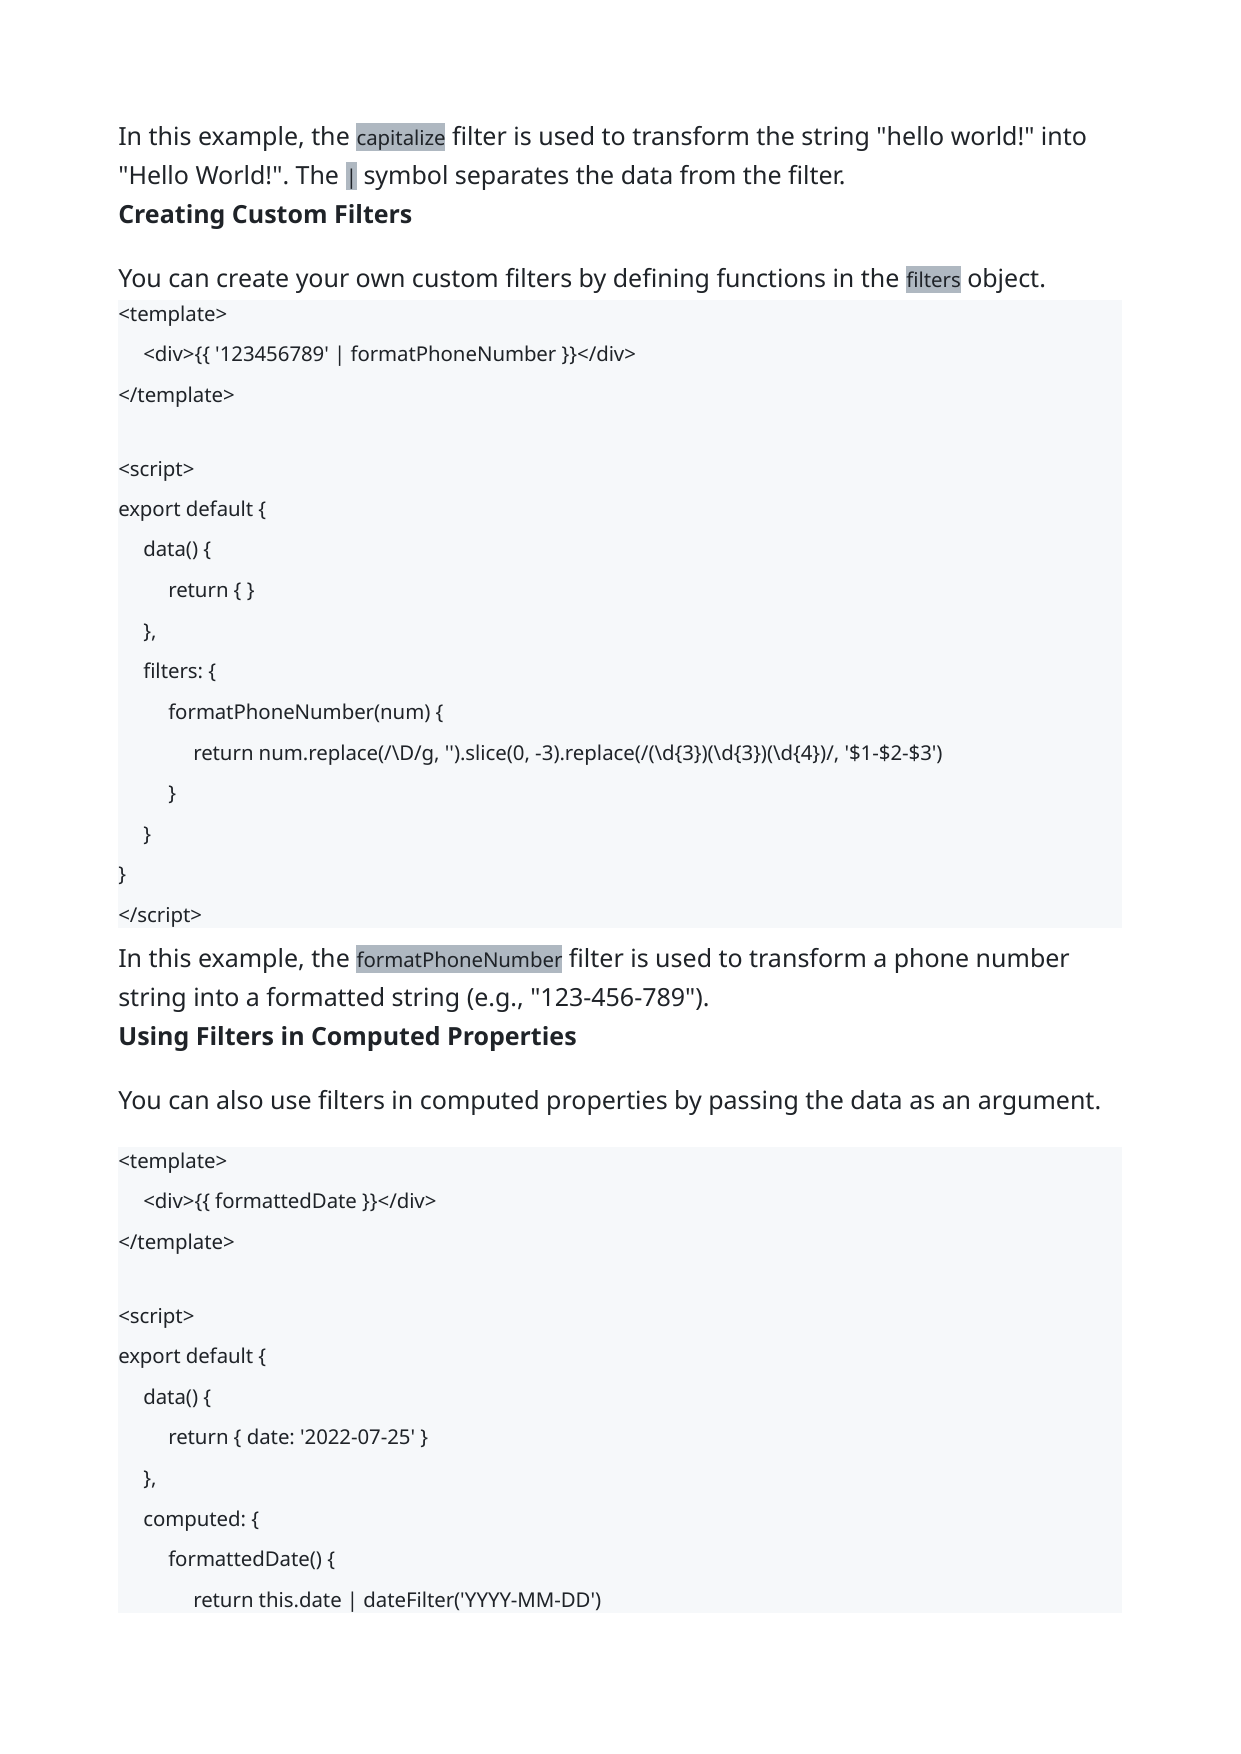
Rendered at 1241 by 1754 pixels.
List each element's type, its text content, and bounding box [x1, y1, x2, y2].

text return { date: '2022-07-25' } [118, 1423, 1122, 1451]
text data() { [118, 1382, 1122, 1410]
text formatPhoneNumber(num) { [118, 698, 1122, 726]
text <div>{{ formattedDate }}</div> [118, 1187, 1122, 1215]
text } [118, 819, 1122, 847]
text formattedDate() { [118, 1545, 1122, 1573]
text data() { [118, 535, 1122, 563]
text <div>{{ '123456789' | formatPhoneNumber }}</div> [118, 340, 1122, 368]
text export default { [118, 1342, 1122, 1370]
text You can also use filters in computed properties by passing the data as an argument. [118, 1083, 1122, 1117]
text In this example, the capitalize filter is used to transform the string "hello world!" into "Hello World!". The | symbol separates the data from the filter. [118, 118, 1122, 191]
text </script> [118, 900, 1122, 928]
text <template> [118, 1147, 1122, 1175]
text return { } [118, 576, 1122, 604]
text </template> [118, 1228, 1122, 1255]
text In this example, the formatPhoneNumber filter is used to transform a phone number string into a formatted string (e.g., "123-456-789"). [118, 940, 1122, 1013]
text return num.replace(/\D/g, '').slice(0, -3).replace(/(\d{3})(\d{3})(\d{4})/, '$1-$2-$3') [118, 738, 1122, 766]
text }, [118, 616, 1122, 644]
text } [118, 779, 1122, 807]
text return this.date | dateFilter('YYYY-MM-DD') [118, 1585, 1122, 1613]
text <script> [118, 455, 1122, 483]
text computed: { [118, 1504, 1122, 1532]
text <template> [118, 300, 1122, 327]
text }, [118, 1463, 1122, 1492]
text </template> [118, 381, 1122, 408]
text export default { [118, 495, 1122, 523]
text <script> [118, 1302, 1122, 1330]
text filters: { [118, 657, 1122, 685]
text } [118, 860, 1122, 888]
text Using Filters in Computed Properties [118, 1019, 1122, 1053]
text You can create your own custom filters by defining functions in the filters object. [118, 261, 1122, 295]
text Creating Custom Filters [118, 196, 1122, 231]
